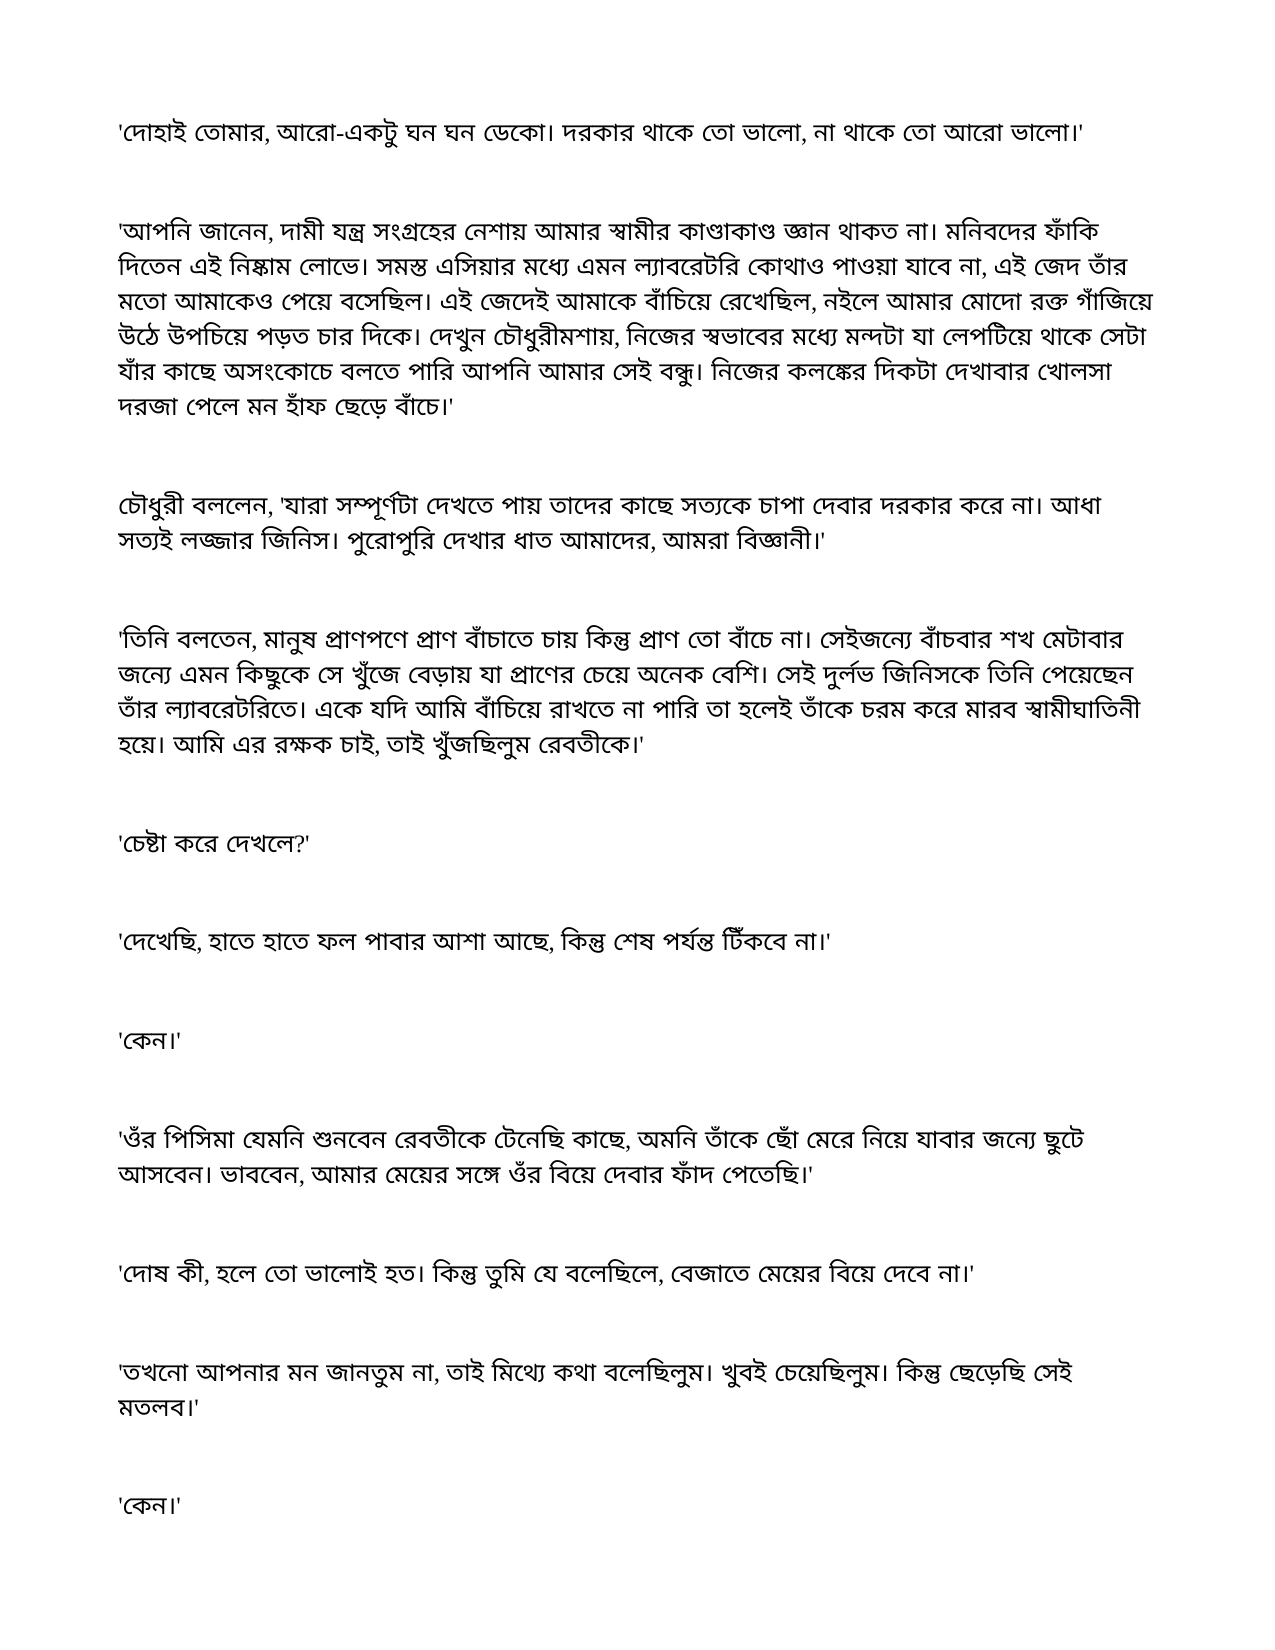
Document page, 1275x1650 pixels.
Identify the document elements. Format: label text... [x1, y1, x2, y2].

text 'দোষ কী, হলে তো ভালোই হত। কিন্তু তুমি যে বলেছিলে, বেজাতে মেয়ের বিয়ে দেবে না।' [118, 1259, 1157, 1288]
text 'দোহাই তোমার, আরো-একটু ঘন ঘন ডেকো। দরকার থাকে তো ভালো, না থাকে তো আরো ভালো।' [118, 118, 393, 147]
text চৌধুরী বললেন, 'যারা সম্পূর্ণটা দেখতে পায় তাদের কাছে সত্যকে চাপা দেবার দরকার করে না। আধা সত্যই লজ্জার জিনিস। পুরোপুরি দেখার ধাত আমাদের, আমরা বিজ্ঞানী।' [118, 491, 1157, 555]
text 'কেন।' [118, 1026, 1157, 1056]
text 'দোহাই তোমার, আরো-একটু ঘন ঘন ডেকো। দরকার থাকে তো ভালো, না থাকে তো আরো ভালো।' [385, 118, 1157, 147]
text 'তিনি বলতেন, মানুষ প্রাণপণে প্রাণ বাঁচাতে চায় কিন্তু প্রাণ তো বাঁচে না। সেইজন্যে বাঁচবার শখ মেটাবার জন্যে এমন কিছুকে সে খুঁজে বেড়ায় যা প্রাণের চেয়ে অনেক বেশি। সেই দুর্লভ জিনিসকে তিনি পেয়েছেন তাঁর ল্যাবরেটরিতে। একে যদি আমি বাঁচিয়ে রাখতে না পারি তা হলেই তাঁকে চরম করে মারব স্বামীঘাতিনী হয়ে। আমি এর রক্ষক চাই, তাই খুঁজছিলুম রেবতীকে।' [118, 625, 1157, 759]
text 'ওঁর পিসিমা যেমনি শুনবেন রেবতীকে টেনেছি কাছে, অমনি তাঁকে ছোঁ মেরে নিয়ে যাবার জন্যে ছুটে আসবেন। ভাববেন, আমার মেয়ের সঙ্গে ওঁর বিয়ে দেবার ফাঁদ পেতেছি।' [118, 1125, 1157, 1189]
text 'আপনি জানেন, দামী যন্ত্র সংগ্রহের নেশায় আমার স্বামীর কাণ্ডাকাণ্ড জ্ঞান থাকত না। মনিবদের ফাঁকি দিতেন এই নিষ্কাম লোভে। সমস্ত এসিয়ার মধ্যে এমন ল্যাবরেটরি কোথাও পাওয়া যাবে না, এই জেদ তাঁর মতো আমাকেও পেয়ে বসেছিল। এই জেদেই আমাকে বাঁচিয়ে রেখেছিল, নইলে আমার মোদো রক্ত গাঁজিয়ে উঠে উপচিয়ে পড়ত চার দিকে। দেখুন চৌধুরীমশায়, নিজের স্বভাবের মধ্যে মন্দটা যা লেপটিয়ে থাকে সেটা যাঁর কাছে অসংকোচে বলতে পারি আপনি আমার সেই বন্ধু। নিজের কলঙ্কের দিকটা দেখাবার খোলসা দরজা পেলে মন হাঁফ ছেড়ে বাঁচে।' [118, 217, 1157, 422]
text 'কেন।' [118, 1491, 1157, 1521]
text 'তখনো আপনার মন জানতুম না, তাই মিথ্যে কথা বলেছিলুম। খুবই চেয়েছিলুম। কিন্তু ছেড়েছি সেই মতলব।' [118, 1358, 1157, 1422]
text 'দেখেছি, হাতে হাতে ফল পাবার আশা আছে, কিন্তু শেষ পর্যন্ত টিঁকবে না।' [118, 927, 1157, 957]
text 'চেষ্টা করে দেখলে?' [118, 829, 1157, 858]
